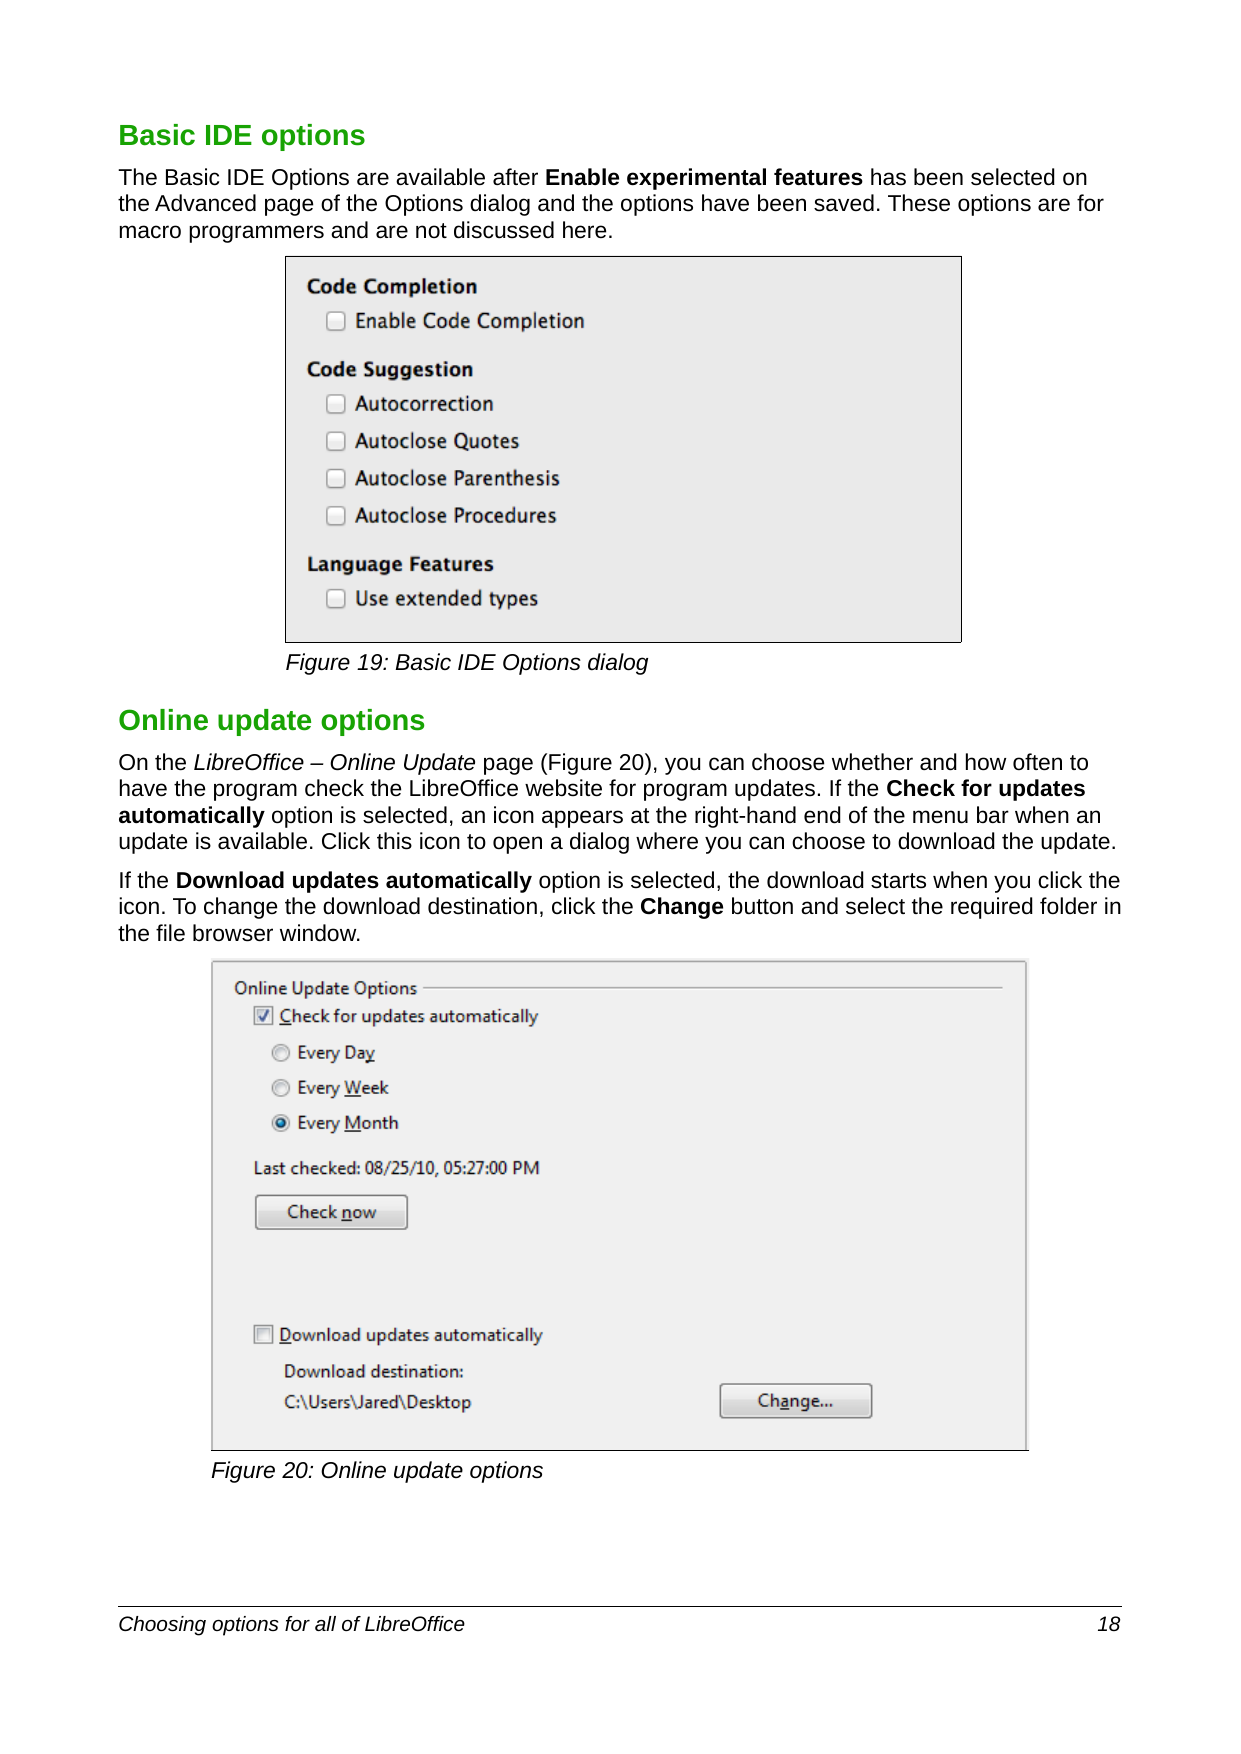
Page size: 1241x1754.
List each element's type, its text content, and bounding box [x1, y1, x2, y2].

text Figure 19: Basic IDE Options dialog [285, 649, 961, 675]
picture [210, 958, 1030, 1451]
text On the LibreOffice – Online Update page (Figure 20), you can choose whether and how often to have the program check the LibreOffice website for program updates. If the Check for updates automatically option is selected, an icon appears at the right-hand end of the menu bar when an update is available. Click this icon to open a dialog where you can choose to download the update. [118, 749, 1122, 854]
text The Basic IDE Options are available after Enable experimental features has been selected on the Advanced page of the Options dialog and the options have been saved. These options are for macro programmers and are not discussed here. [118, 164, 1122, 243]
text Figure 20: Online update options [211, 1457, 1029, 1483]
subtitle Online update options [118, 703, 1122, 737]
picture [286, 257, 961, 642]
text If the Download updates automatically option is selected, the download starts when you click the icon. To change the download destination, click the Change button and select the required folder in the file browser window. [118, 867, 1122, 946]
subtitle Basic IDE options [118, 118, 1122, 152]
